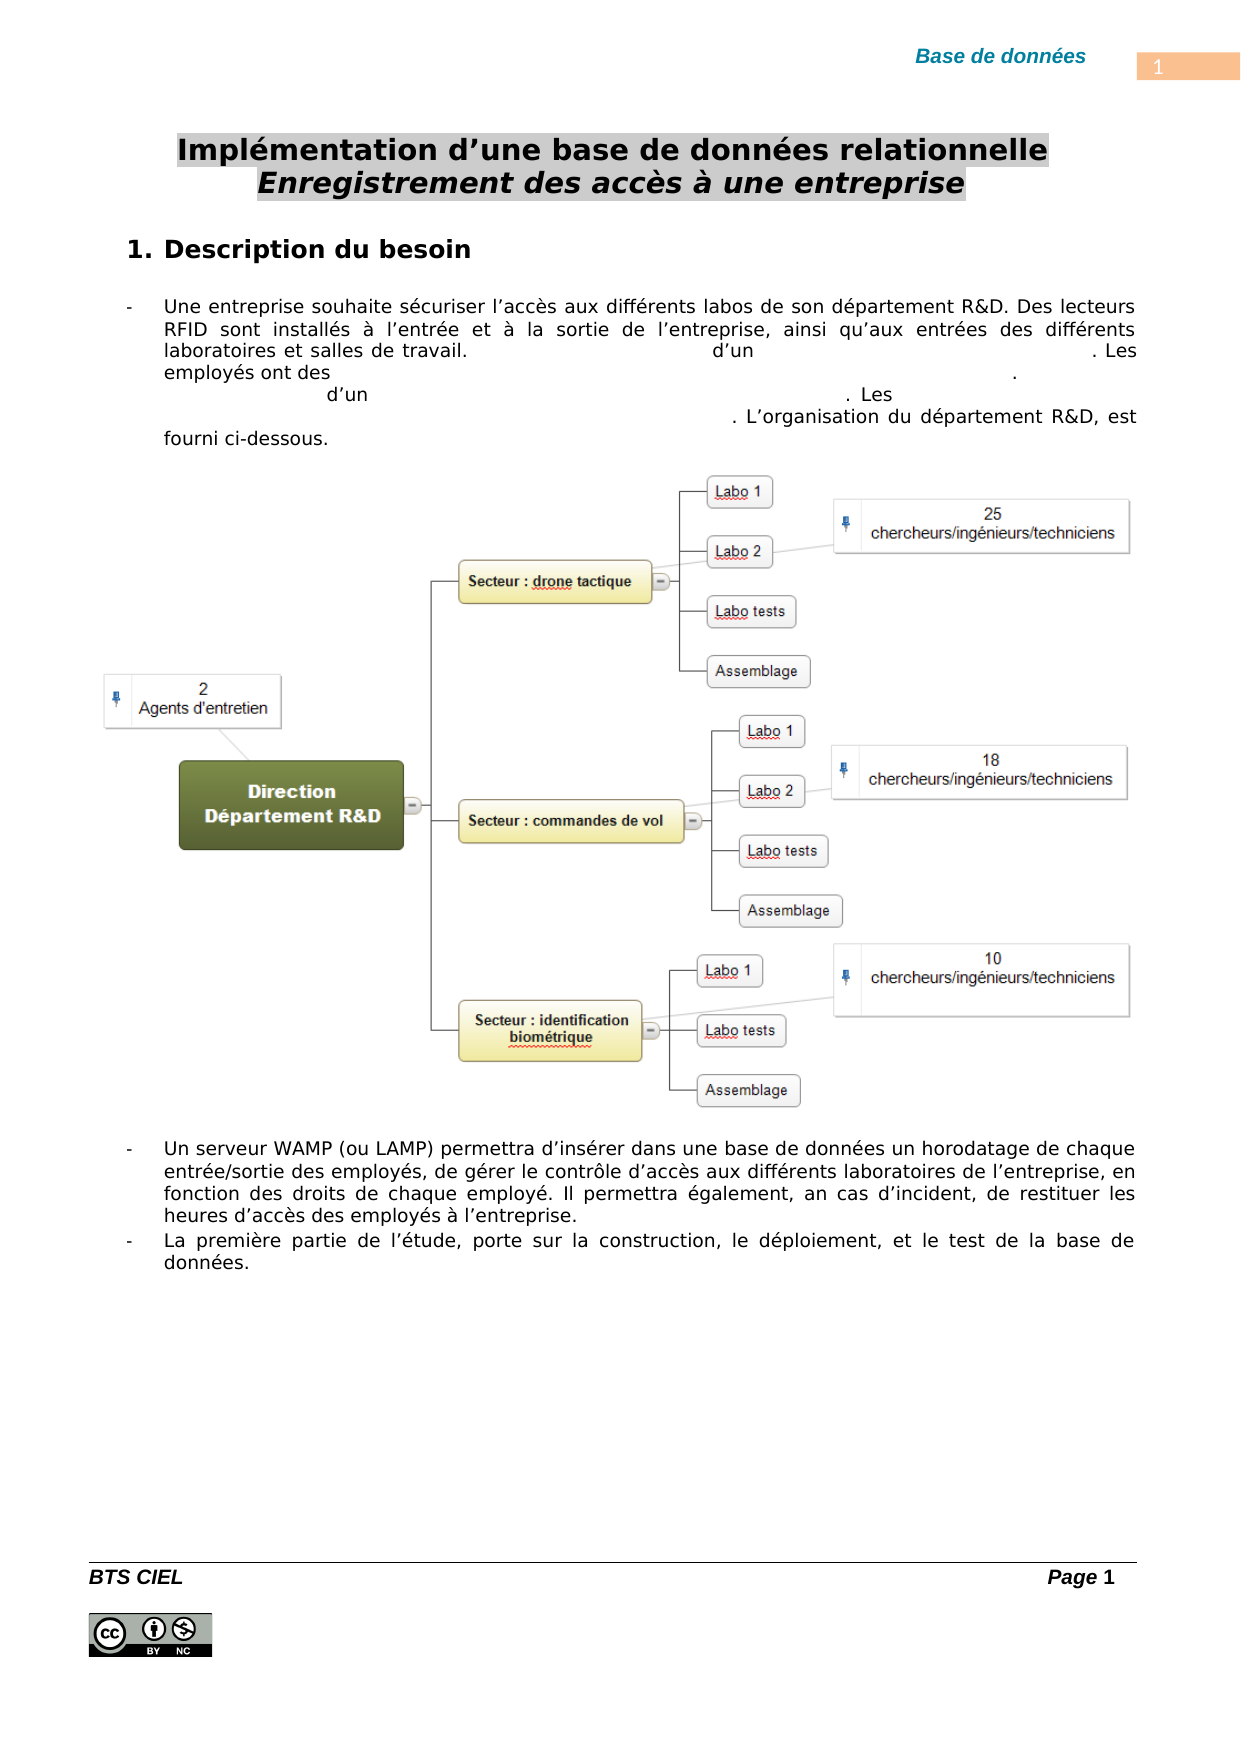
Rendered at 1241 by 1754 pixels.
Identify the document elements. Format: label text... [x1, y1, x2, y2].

list La première partie de l’étude, porte sur la construction, le déploiement, et le test de la base de données. [126, 1227, 1137, 1274]
list Description du besoin [126, 235, 1137, 264]
picture [88, 471, 1137, 1114]
list Une entreprise souhaite sécuriser l’accès aux différents labos de son département R&D. Des lecteurs RFID sont installés à l’entrée et à la sortie de l’entreprise, ainsi qu’aux entrées des différents laboratoires et salles de travail. Les employés disposent d’un badge permettant de les identifier. Les employés ont des droits d’accès leur assurant l’accès aux salles de travail de leur secteur. Le directeur général dispose d’un droit d’accès à toutes les salles de l’entreprise. Les deux agents d’entretien disposent également d’un droit d’accès à toutes les salles. L’organisation du département R&D, est fourni ci-dessous. [126, 293, 1137, 450]
list Un serveur WAMP (ou LAMP) permettra d’insérer dans une base de données un horodatage de chaque entrée/sortie des employés, de gérer le contrôle d’accès aux différents laboratoires de l’entreprise, en fonction des droits de chaque employé. Il permettra également, an cas d’incident, de restituer les heures d’accès des employés à l’entreprise. [126, 1136, 1137, 1227]
text Enregistrement des accès à une entreprise [89, 167, 1137, 201]
text Implémentation d’une base de données relationnelle [89, 133, 1137, 167]
picture [88, 1613, 213, 1657]
